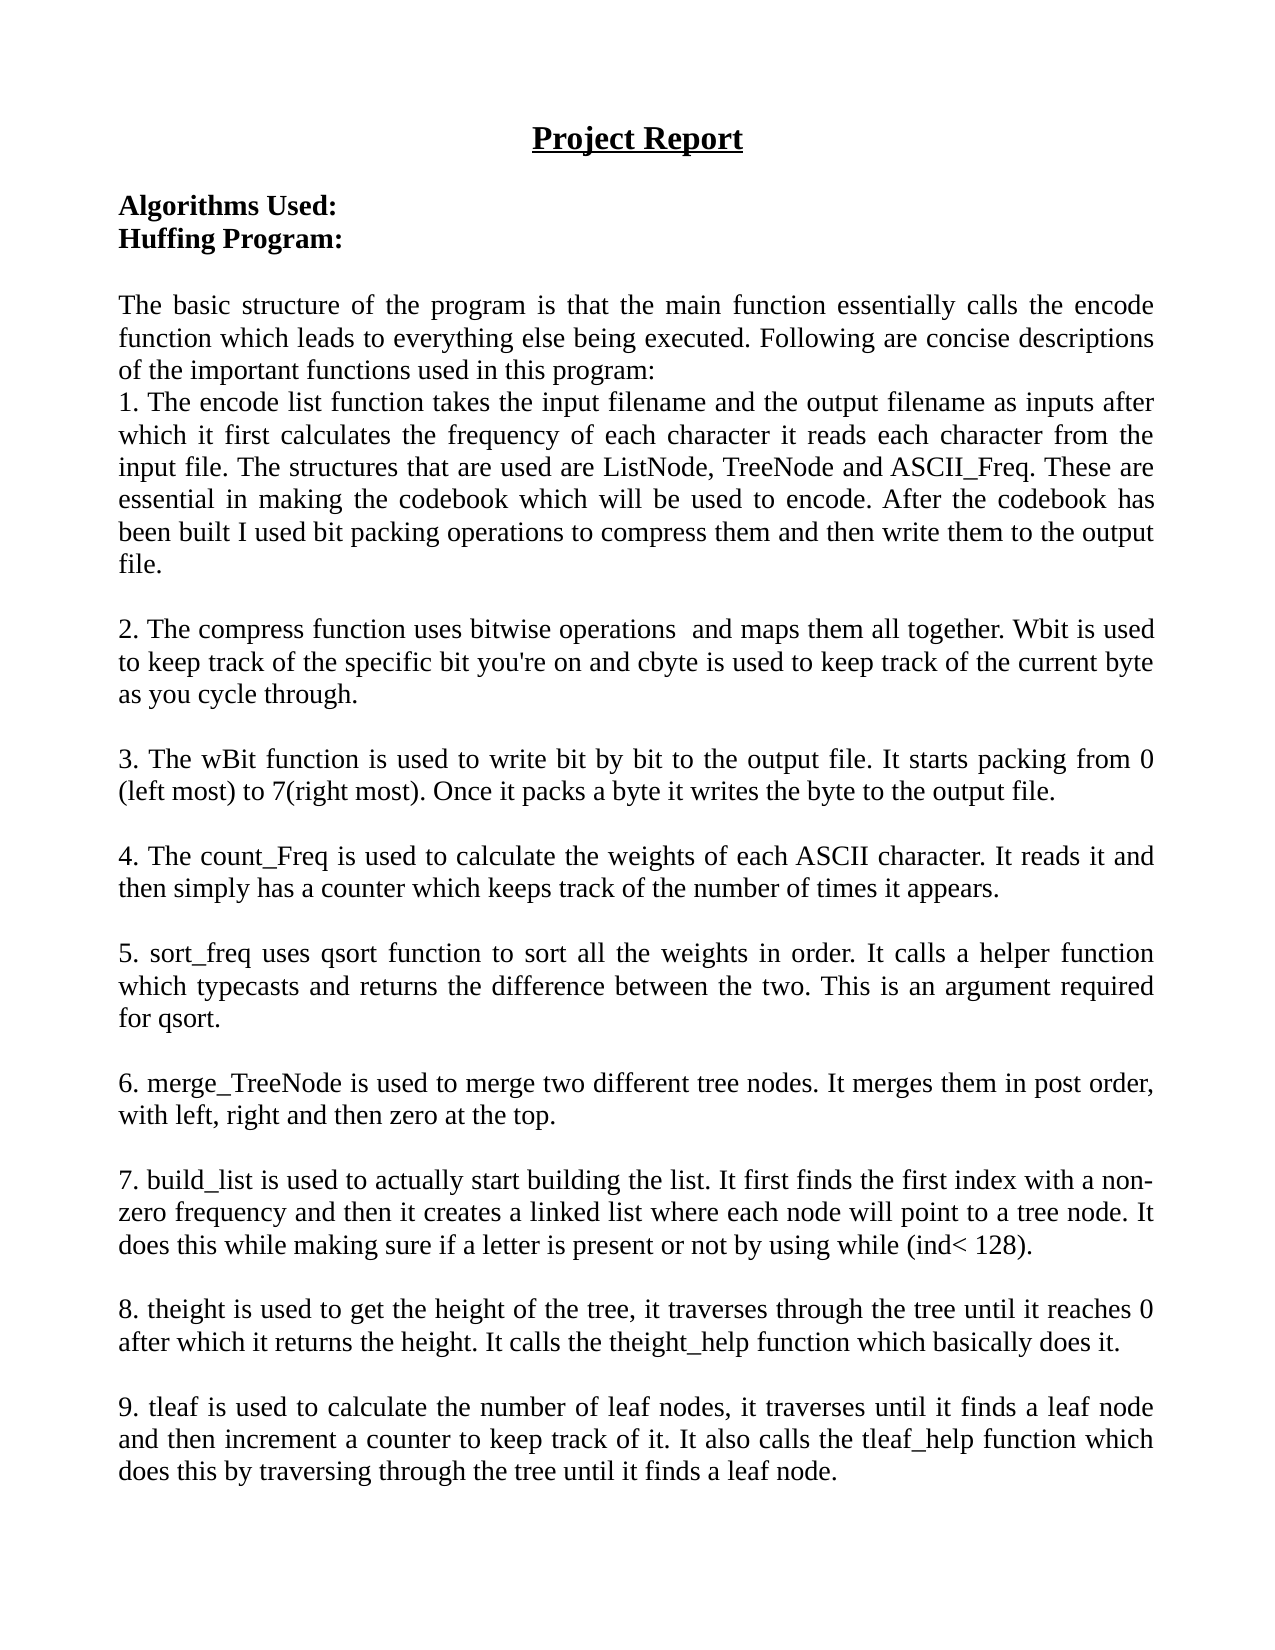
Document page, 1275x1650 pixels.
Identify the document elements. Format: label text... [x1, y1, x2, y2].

text 7. build_list is used to actually start building the list. It first finds the first index with a non-zero frequency and then it creates a linked list where each node will point to a tree node. It does this while making sure if a letter is present or not by using while (ind< 128). [118, 1163, 1157, 1260]
text 8. theight is used to get the height of the tree, it traverses through the tree until it reaches 0 after which it returns the height. It calls the theight_help function which basically does it. [118, 1292, 1157, 1357]
text 3. The wBit function is used to write bit by bit to the output file. It starts packing from 0 (left most) to 7(right most). Once it packs a byte it writes the byte to the output file. [118, 742, 1157, 807]
text 9. tleaf is used to calculate the number of leaf nodes, it traverses until it finds a leaf node and then increment a counter to keep track of it. It also calls the tleaf_help function which does this by traversing through the tree until it finds a leaf node. [118, 1390, 1157, 1487]
text 5. sort_freq uses qsort function to sort all the weights in order. It calls a helper function which typecasts and returns the difference between the two. This is an argument required for qsort. [118, 936, 1157, 1033]
text Algorithms Used: [118, 188, 1157, 221]
text The basic structure of the program is that the main function essentially calls the encode function which leads to everything else being executed. Following are concise descriptions of the important functions used in this program: [118, 288, 1157, 385]
text 2. The compress function uses bitwise operations and maps them all together. Wbit is used to keep track of the specific bit you're on and cbyte is used to keep track of the current byte as you cycle through. [118, 612, 1157, 709]
text 6. merge_TreeNode is used to merge two different tree nodes. It merges them in post order, with left, right and then zero at the top. [118, 1066, 1157, 1131]
text Huffing Program: [118, 221, 1157, 255]
text 4. The count_Freq is used to calculate the weights of each ASCII character. It reads it and then simply has a counter which keeps track of the number of times it appears. [118, 839, 1157, 904]
text Project Report [118, 118, 1157, 156]
text 1. The encode list function takes the input filename and the output filename as inputs after which it first calculates the frequency of each character it reads each character from the input file. The structures that are used are ListNode, TreeNode and ASCII_Freq. These are essential in making the codebook which will be used to encode. After the codebook has been built I used bit packing operations to compress them and then write them to the output file. [118, 385, 1157, 580]
